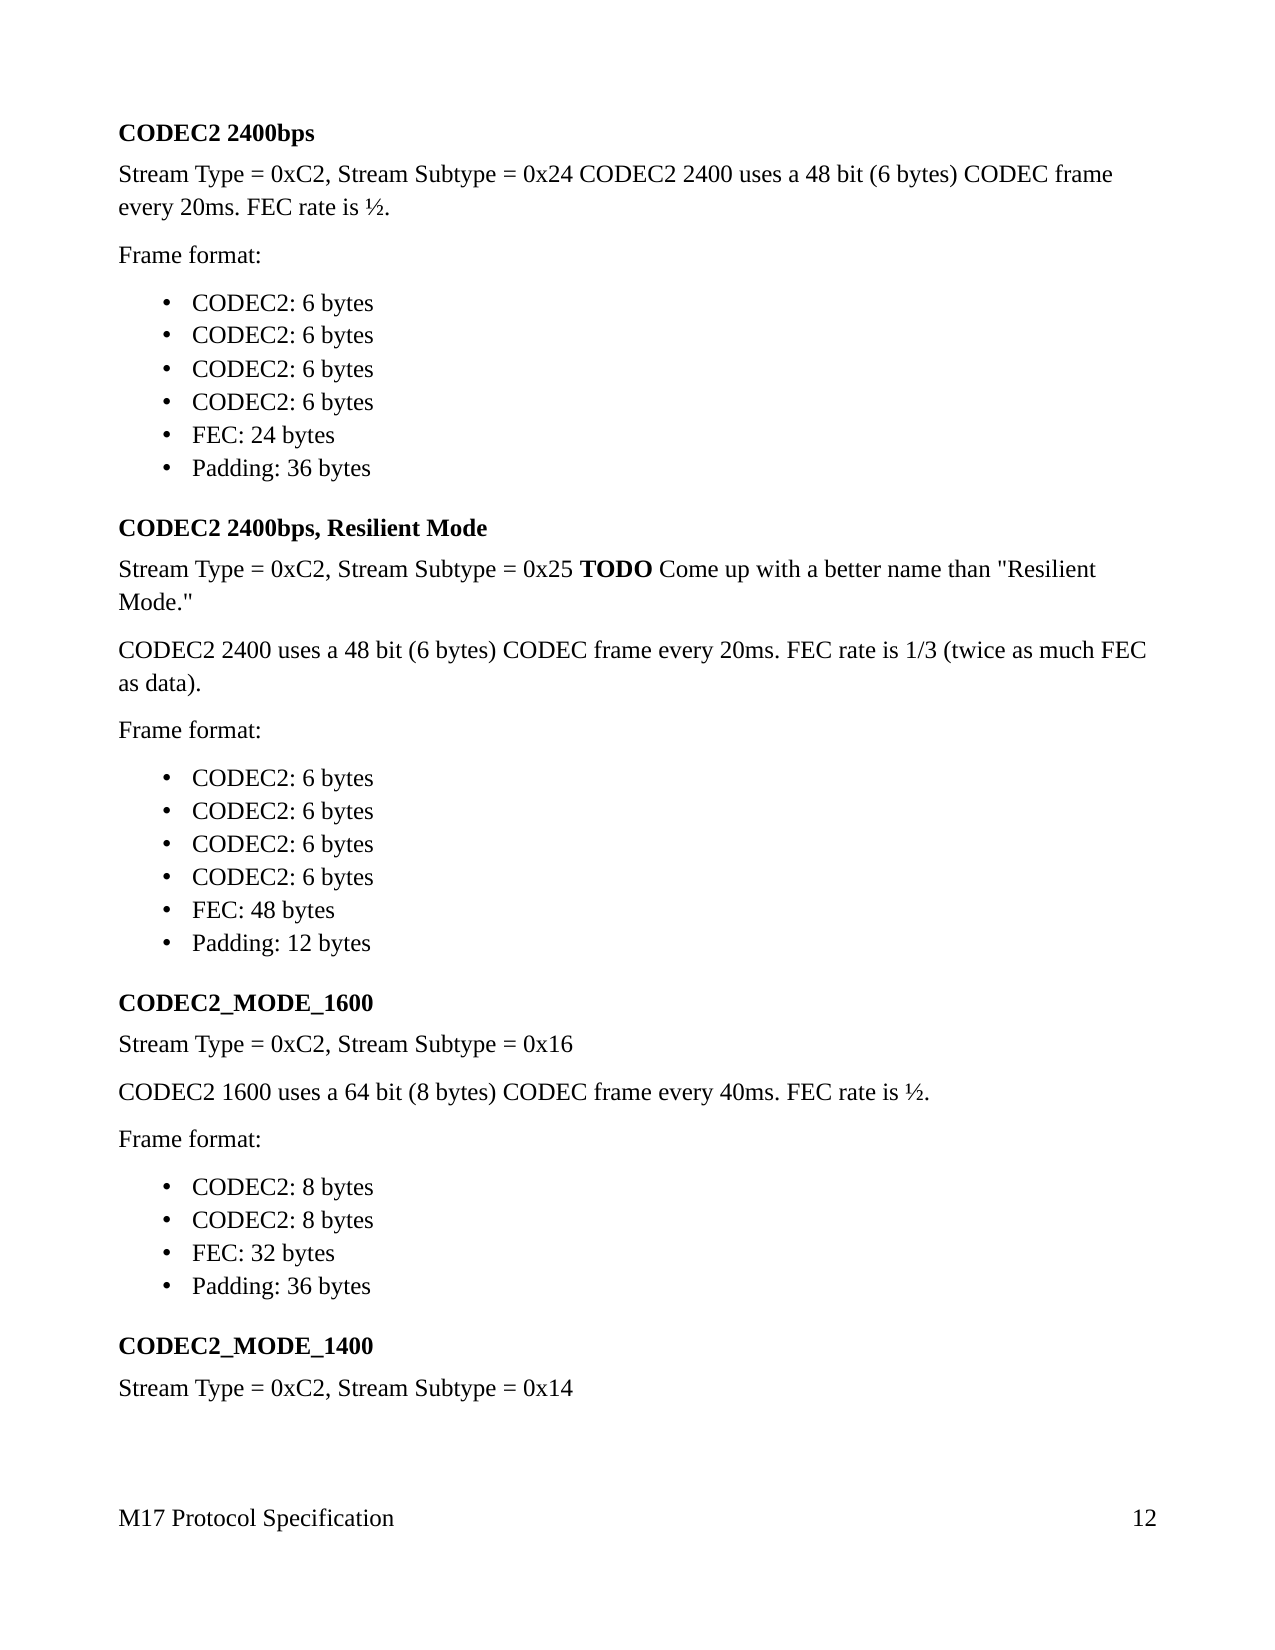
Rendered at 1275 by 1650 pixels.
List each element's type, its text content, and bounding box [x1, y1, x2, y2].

subtitle CODEC2 2400bps [118, 118, 1157, 147]
list CODEC2: 6 bytes [162, 862, 1157, 891]
text Frame format: [118, 240, 1157, 269]
text Stream Type = 0xC2, Stream Subtype = 0x14 [118, 1373, 1157, 1401]
text Stream Type = 0xC2, Stream Subtype = 0x24 CODEC2 2400 uses a 48 bit (6 bytes) CODEC frame every 20ms. FEC rate is ½. [118, 159, 1157, 221]
text Stream Type = 0xC2, Stream Subtype = 0x25 TODO Come up with a better name than "Resilient Mode." [118, 554, 1157, 616]
list Padding: 36 bytes [162, 1271, 1157, 1300]
text CODEC2 2400 uses a 48 bit (6 bytes) CODEC frame every 20ms. FEC rate is 1/3 (twice as much FEC as data). [118, 635, 1157, 696]
list FEC: 48 bytes [162, 895, 1157, 924]
list FEC: 32 bytes [162, 1238, 1157, 1267]
list CODEC2: 6 bytes [162, 321, 1157, 349]
subtitle CODEC2 2400bps, Resilient Mode [118, 513, 1157, 542]
list CODEC2: 8 bytes [162, 1172, 1157, 1201]
list CODEC2: 6 bytes [162, 354, 1157, 382]
list FEC: 24 bytes [162, 420, 1157, 448]
list CODEC2: 6 bytes [162, 829, 1157, 858]
subtitle CODEC2_MODE_1400 [118, 1331, 1157, 1360]
list Padding: 36 bytes [162, 453, 1157, 481]
subtitle CODEC2_MODE_1600 [118, 988, 1157, 1017]
list CODEC2: 6 bytes [162, 288, 1157, 316]
text CODEC2 1600 uses a 64 bit (8 bytes) CODEC frame every 40ms. FEC rate is ½. [118, 1077, 1157, 1106]
list CODEC2: 6 bytes [162, 763, 1157, 792]
list Padding: 12 bytes [162, 928, 1157, 957]
text Frame format: [118, 715, 1157, 744]
text Frame format: [118, 1124, 1157, 1153]
list CODEC2: 6 bytes [162, 796, 1157, 825]
text Stream Type = 0xC2, Stream Subtype = 0x16 [118, 1029, 1157, 1058]
list CODEC2: 6 bytes [162, 387, 1157, 415]
list CODEC2: 8 bytes [162, 1205, 1157, 1234]
